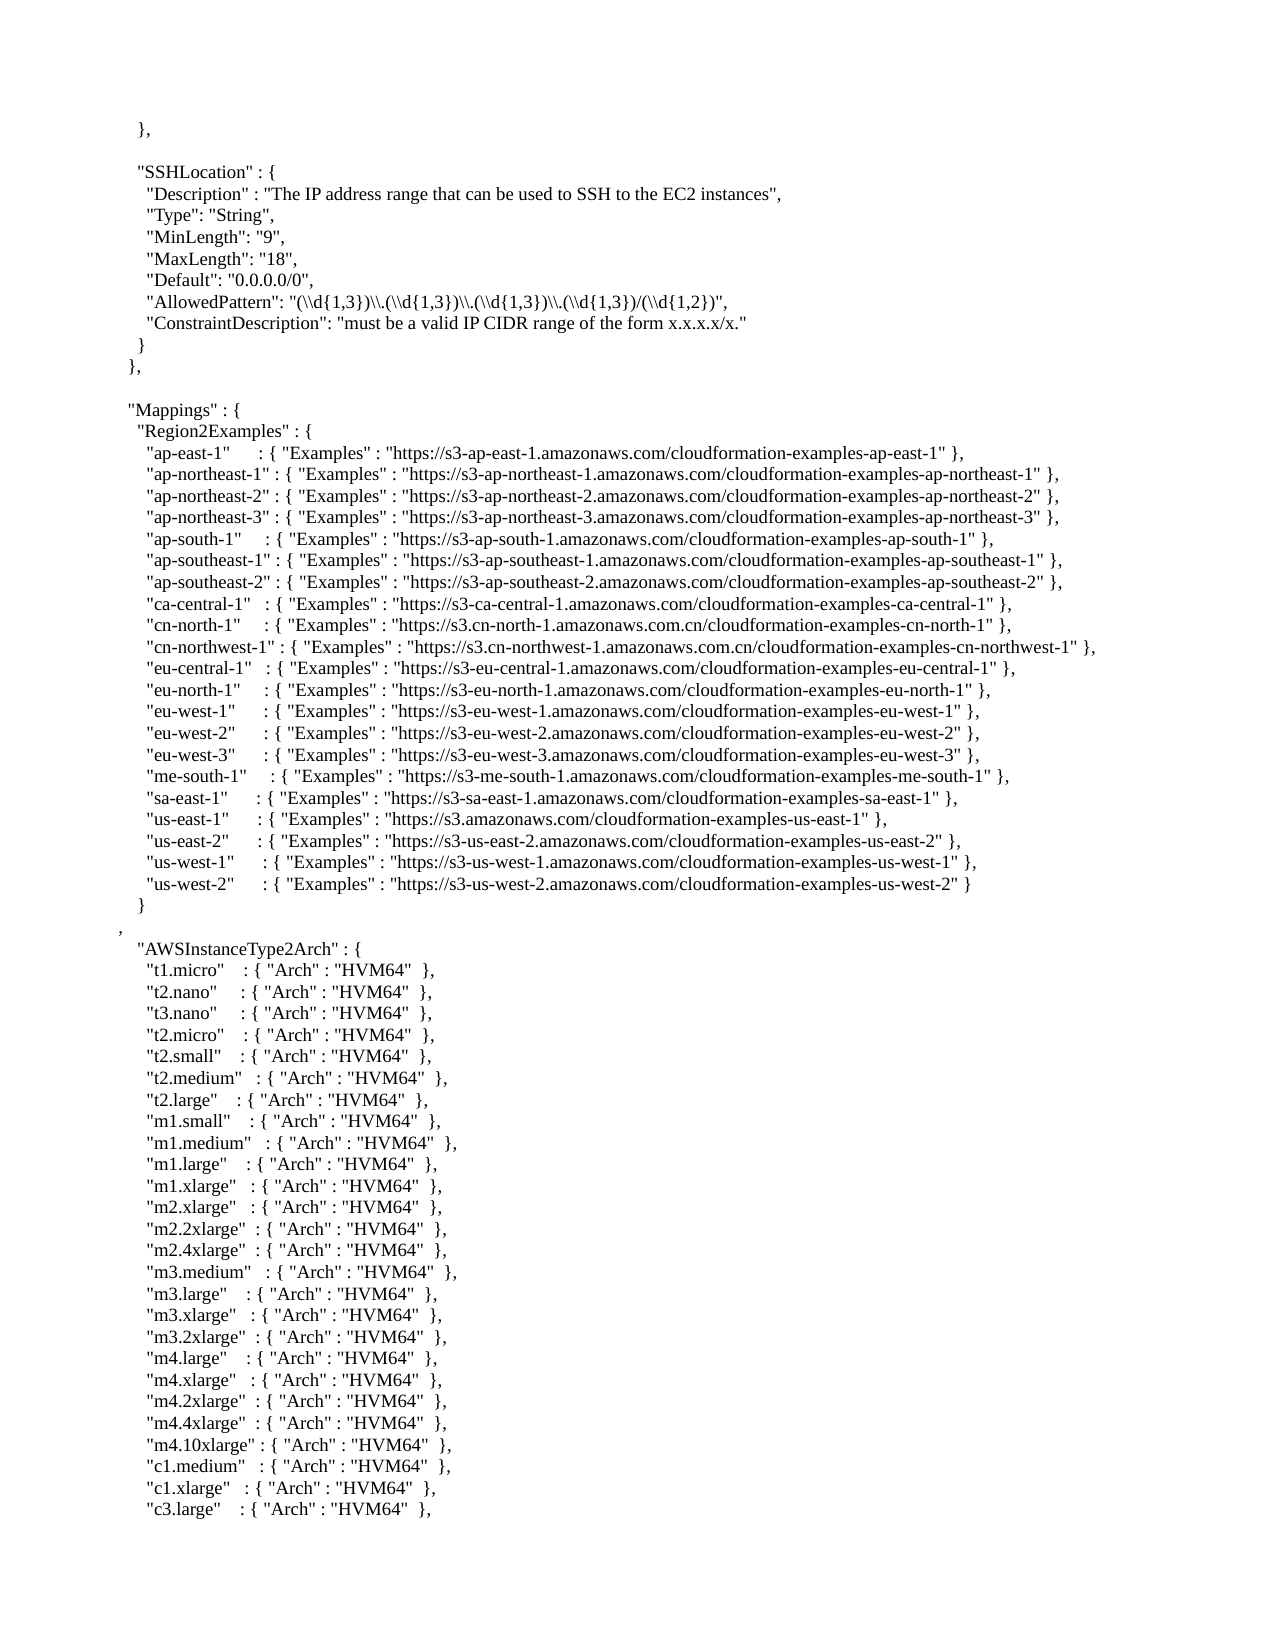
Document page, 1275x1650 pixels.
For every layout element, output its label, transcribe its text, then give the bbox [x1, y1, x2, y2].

table_header }, "SSHLocation" : { "Description" : "The IP address range that can be used to SSH to the EC2 instances", "Type": "String", "MinLength": "9", "MaxLength": "18", "Default": "0.0.0.0/0", "AllowedPattern": "(\\d{1,3})\\.(\\d{1,3})\\.(\\d{1,3})\\.(\\d{1,3})/(\\d{1,2})", "ConstraintDescription": "must be a valid IP CIDR range of the form x.x.x.x/x." } }, "Mappings" : { "Region2Examples" : { "ap-east-1" : { "Examples" : "https://s3-ap-east-1.amazonaws.com/cloudformation-examples-ap-east-1" }, "ap-northeast-1" : { "Examples" : "https://s3-ap-northeast-1.amazonaws.com/cloudformation-examples-ap-northeast-1" }, "ap-northeast-2" : { "Examples" : "https://s3-ap-northeast-2.amazonaws.com/cloudformation-examples-ap-northeast-2" }, "ap-northeast-3" : { "Examples" : "https://s3-ap-northeast-3.amazonaws.com/cloudformation-examples-ap-northeast-3" }, "ap-south-1" : { "Examples" : "https://s3-ap-south-1.amazonaws.com/cloudformation-examples-ap-south-1" }, "ap-southeast-1" : { "Examples" : "https://s3-ap-southeast-1.amazonaws.com/cloudformation-examples-ap-southeast-1" }, "ap-southeast-2" : { "Examples" : "https://s3-ap-southeast-2.amazonaws.com/cloudformation-examples-ap-southeast-2" }, "ca-central-1" : { "Examples" : "https://s3-ca-central-1.amazonaws.com/cloudformation-examples-ca-central-1" }, "cn-north-1" : { "Examples" : "https://s3.cn-north-1.amazonaws.com.cn/cloudformation-examples-cn-north-1" }, "cn-northwest-1" : { "Examples" : "https://s3.cn-northwest-1.amazonaws.com.cn/cloudformation-examples-cn-northwest-1" }, "eu-central-1" : { "Examples" : "https://s3-eu-central-1.amazonaws.com/cloudformation-examples-eu-central-1" }, "eu-north-1" : { "Examples" : "https://s3-eu-north-1.amazonaws.com/cloudformation-examples-eu-north-1" }, "eu-west-1" : { "Examples" : "https://s3-eu-west-1.amazonaws.com/cloudformation-examples-eu-west-1" }, "eu-west-2" : { "Examples" : "https://s3-eu-west-2.amazonaws.com/cloudformation-examples-eu-west-2" }, "eu-west-3" : { "Examples" : "https://s3-eu-west-3.amazonaws.com/cloudformation-examples-eu-west-3" }, "me-south-1" : { "Examples" : "https://s3-me-south-1.amazonaws.com/cloudformation-examples-me-south-1" }, "sa-east-1" : { "Examples" : "https://s3-sa-east-1.amazonaws.com/cloudformation-examples-sa-east-1" }, "us-east-1" : { "Examples" : "https://s3.amazonaws.com/cloudformation-examples-us-east-1" }, "us-east-2" : { "Examples" : "https://s3-us-east-2.amazonaws.com/cloudformation-examples-us-east-2" }, "us-west-1" : { "Examples" : "https://s3-us-west-1.amazonaws.com/cloudformation-examples-us-west-1" }, "us-west-2" : { "Examples" : "https://s3-us-west-2.amazonaws.com/cloudformation-examples-us-west-2" } } , "AWSInstanceType2Arch" : { "t1.micro" : { "Arch" : "HVM64" }, "t2.nano" : { "Arch" : "HVM64" }, "t3.nano" : { "Arch" : "HVM64" }, "t2.micro" : { "Arch" : "HVM64" }, "t2.small" : { "Arch" : "HVM64" }, "t2.medium" : { "Arch" : "HVM64" }, "t2.large" : { "Arch" : "HVM64" }, "m1.small" : { "Arch" : "HVM64" }, "m1.medium" : { "Arch" : "HVM64" }, "m1.large" : { "Arch" : "HVM64" }, "m1.xlarge" : { "Arch" : "HVM64" }, "m2.xlarge" : { "Arch" : "HVM64" }, "m2.2xlarge" : { "Arch" : "HVM64" }, "m2.4xlarge" : { "Arch" : "HVM64" }, "m3.medium" : { "Arch" : "HVM64" }, "m3.large" : { "Arch" : "HVM64" }, "m3.xlarge" : { "Arch" : "HVM64" }, "m3.2xlarge" : { "Arch" : "HVM64" }, "m4.large" : { "Arch" : "HVM64" }, "m4.xlarge" : { "Arch" : "HVM64" }, "m4.2xlarge" : { "Arch" : "HVM64" }, "m4.4xlarge" : { "Arch" : "HVM64" }, "m4.10xlarge" : { "Arch" : "HVM64" }, "c1.medium" : { "Arch" : "HVM64" }, "c1.xlarge" : { "Arch" : "HVM64" }, "c3.large" : { "Arch" : "HVM64" }, [118, 118, 1157, 1520]
